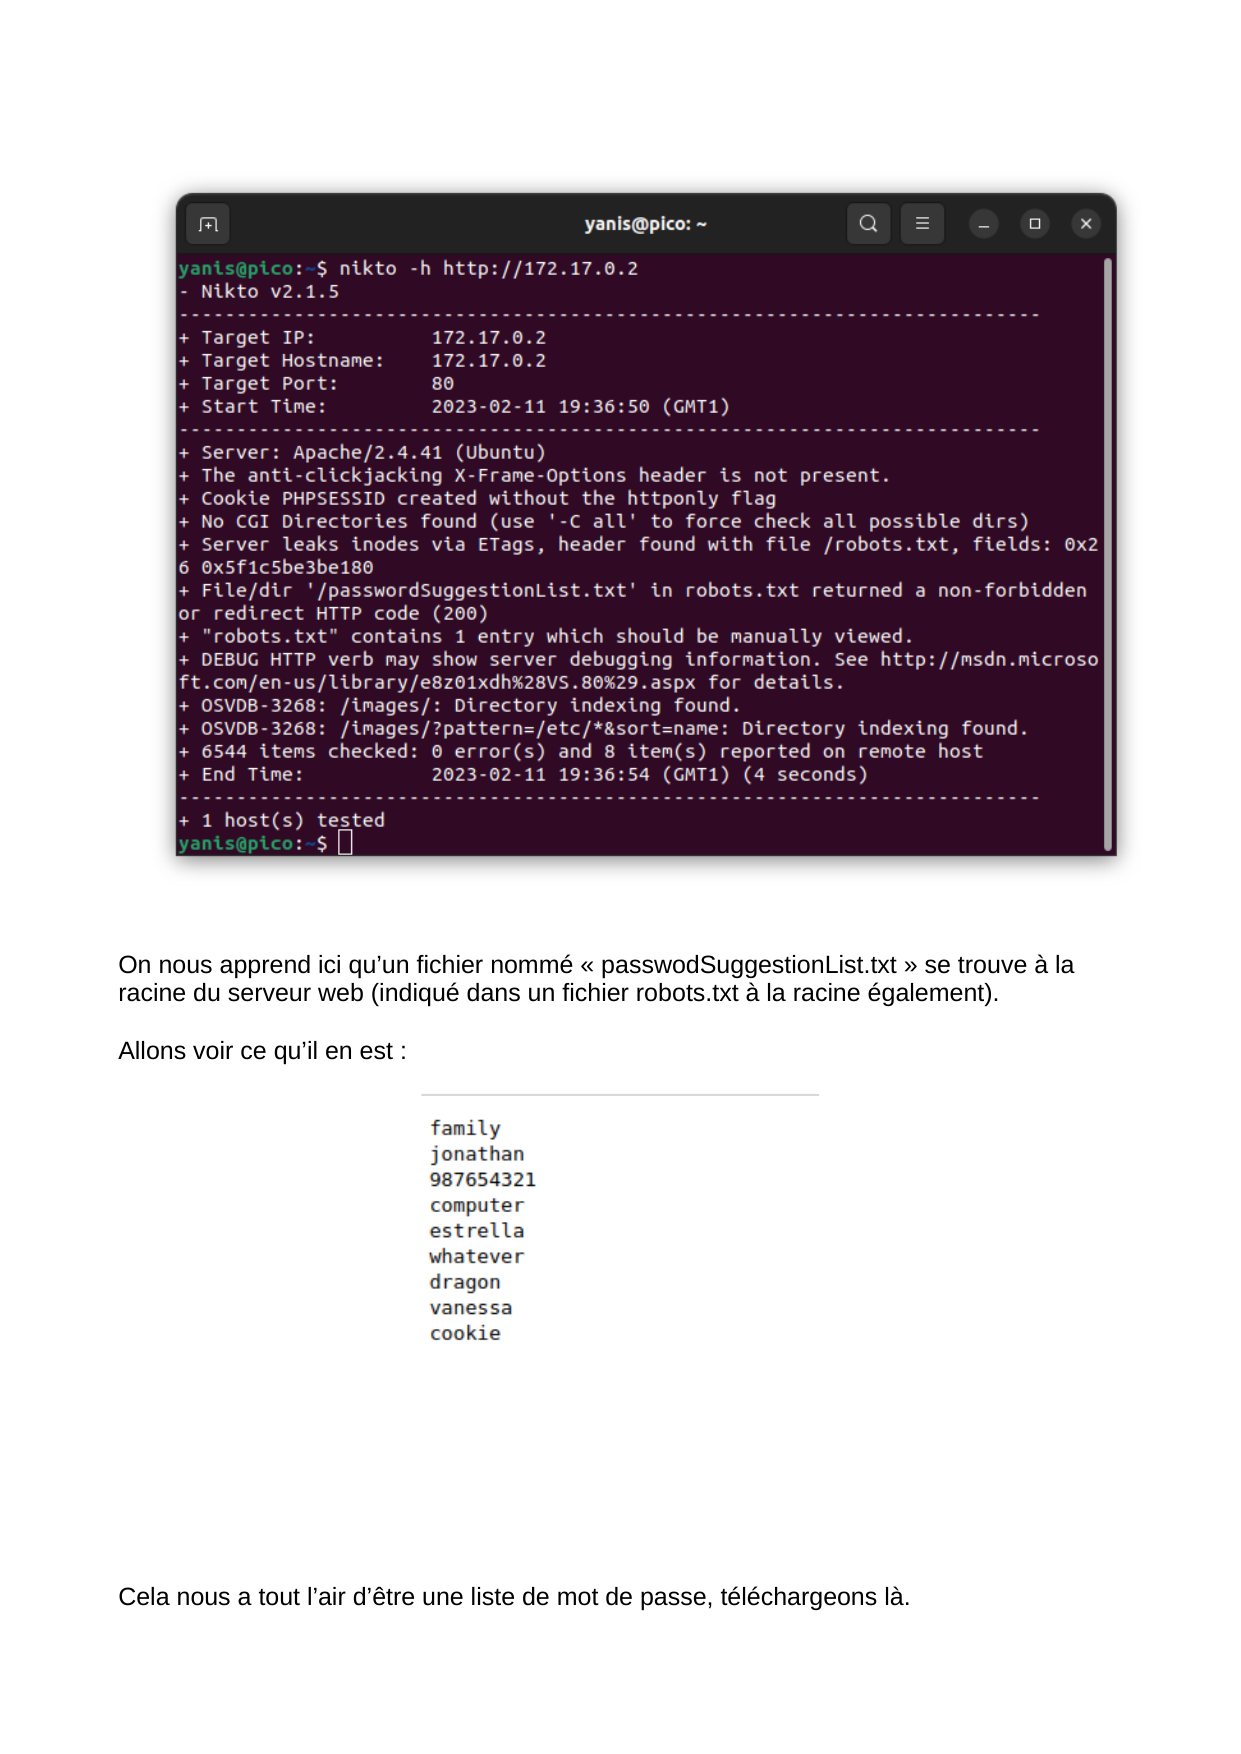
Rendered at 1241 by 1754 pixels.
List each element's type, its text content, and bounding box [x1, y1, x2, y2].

text Cela nous a tout l’air d’être une liste de mot de passe, téléchargeons là. [118, 1582, 1122, 1611]
text On nous apprend ici qu’un fichier nommé « passwodSuggestionList.txt » se trouve à la racine du serveur web (indiqué dans un fichier robots.txt à la racine également). [118, 949, 1122, 1007]
picture [144, 165, 1149, 892]
text Allons voir ce qu’il en est : [118, 1036, 1122, 1064]
picture [421, 1093, 819, 1539]
